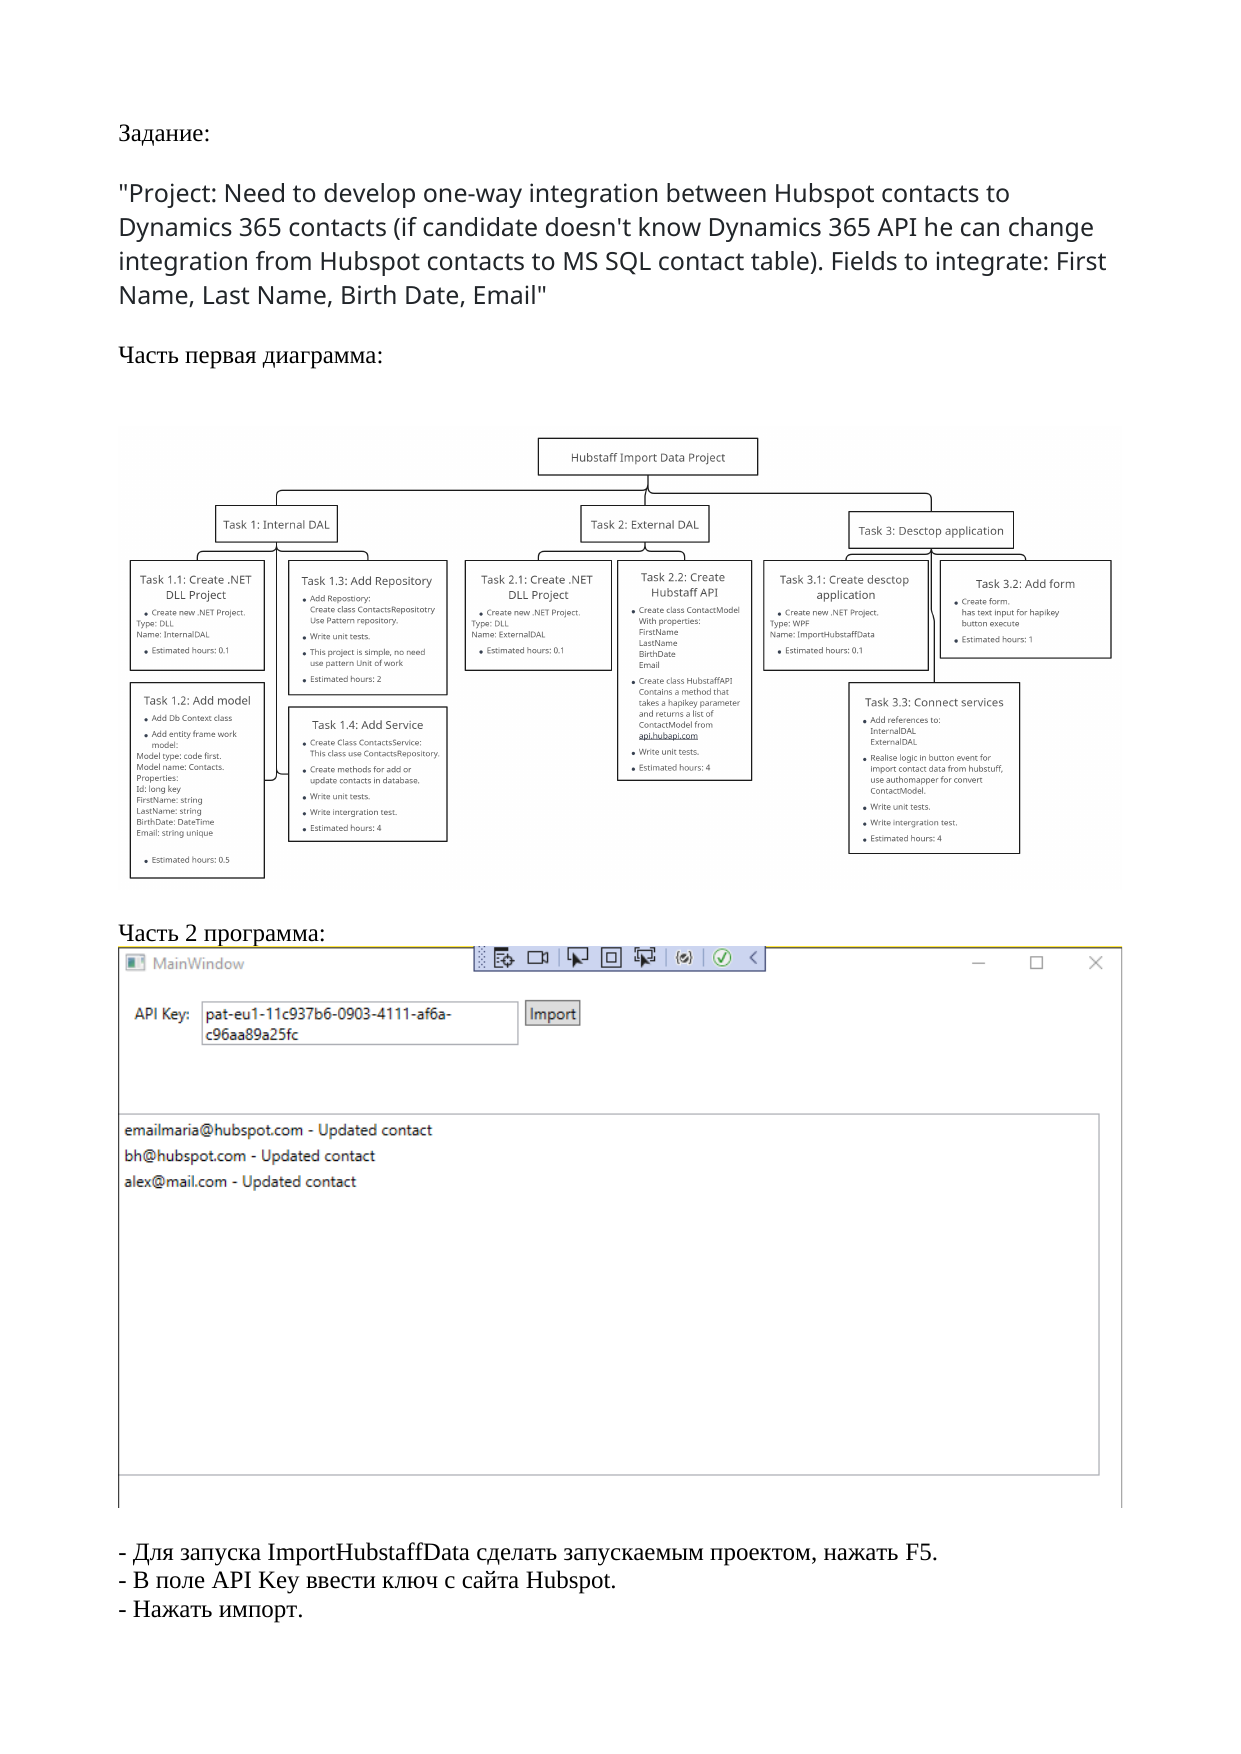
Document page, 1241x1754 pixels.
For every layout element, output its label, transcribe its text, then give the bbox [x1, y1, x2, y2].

text Задание: [118, 118, 1122, 147]
text Часть 2 программа: [118, 918, 1122, 946]
text "Project: Need to develop one-way integration between Hubspot contacts to Dynamics 365 contacts (if candidate doesn't know Dynamics 365 API he can change integration from Hubspot contacts to MS SQL contact table). Fields to integrate: First Name, Last Name, Birth Date, Email" [118, 176, 1122, 312]
picture [118, 426, 1123, 890]
text - Для запуска ImportHubstaffData сделать запускаемым проектом, нажать F5. [118, 1537, 1122, 1565]
text Часть первая диаграмма: [118, 341, 1122, 369]
picture [118, 946, 1123, 1508]
text - В поле API Key ввести ключ с сайта Hubspot. [118, 1565, 1122, 1594]
text - Нажать импорт. [118, 1594, 1122, 1623]
